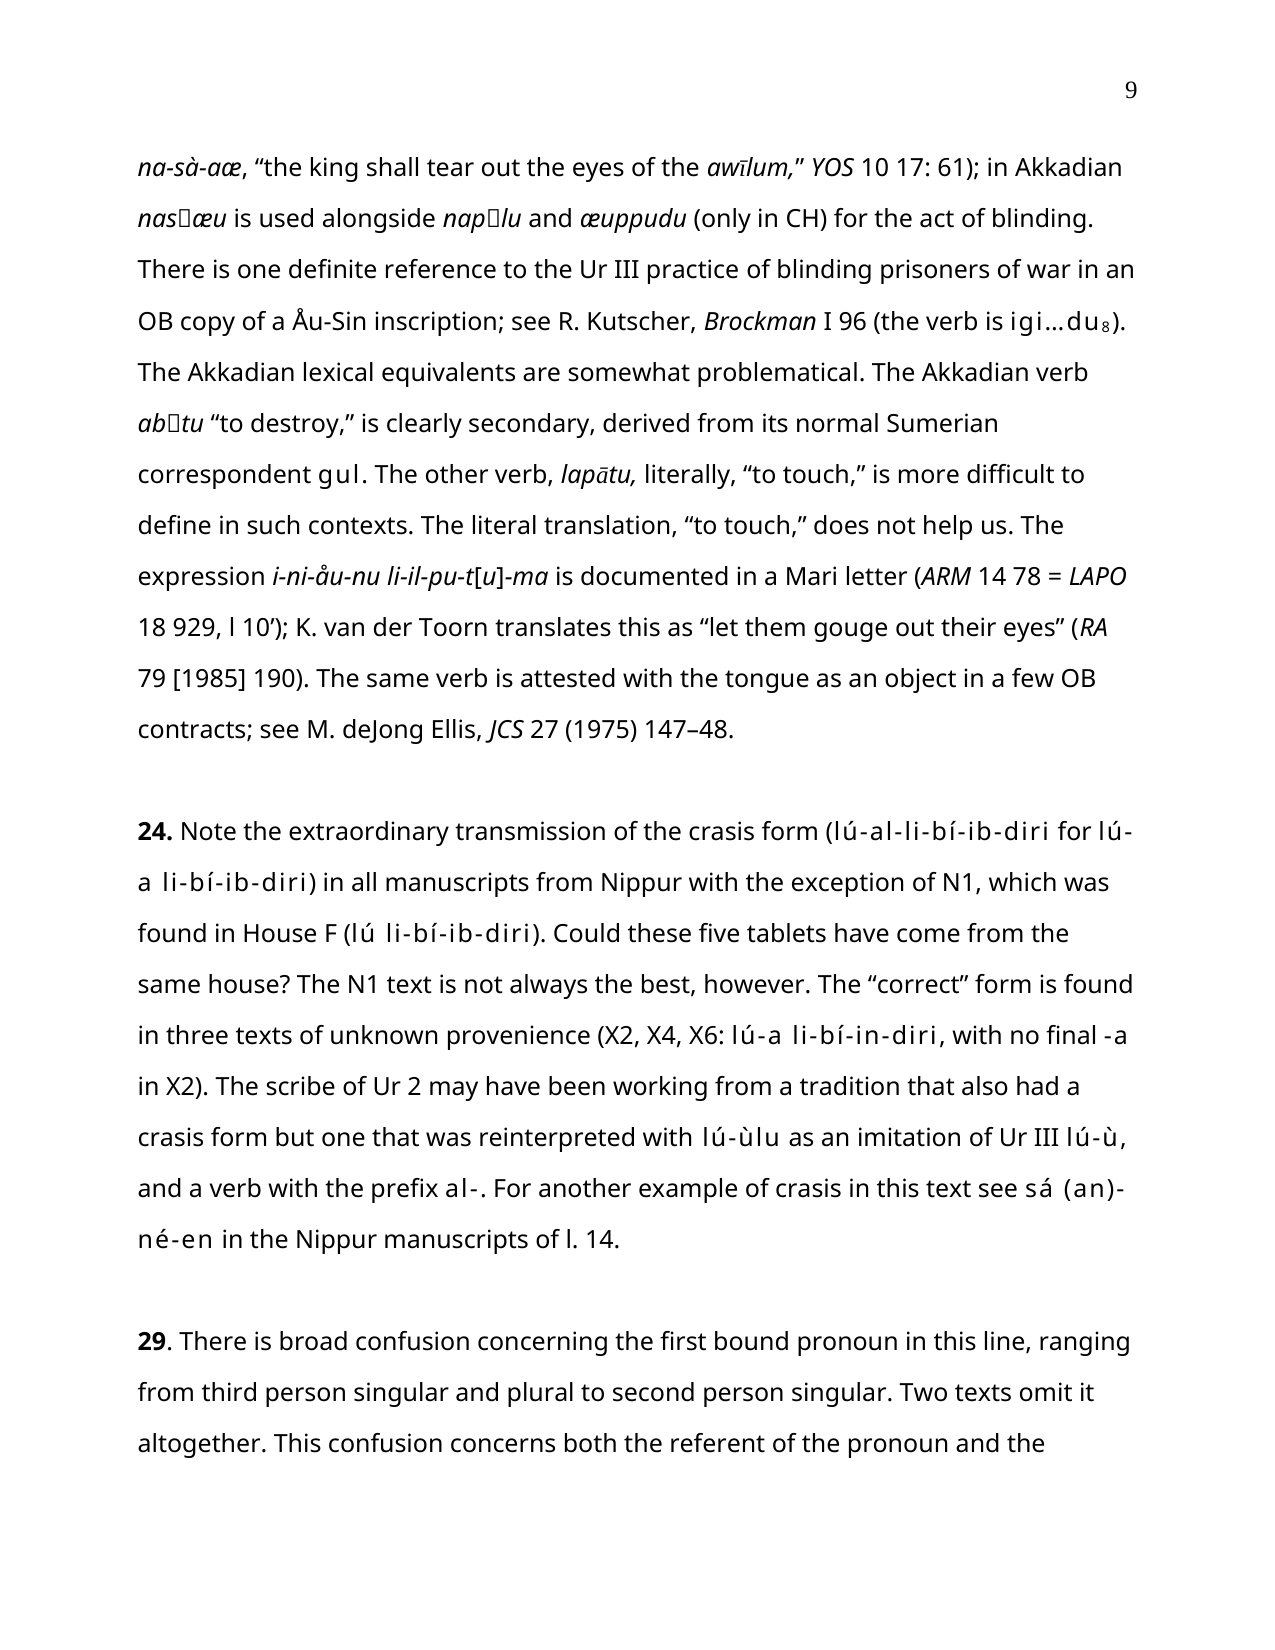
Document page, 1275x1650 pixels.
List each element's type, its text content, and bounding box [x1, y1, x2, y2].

text 29. There is broad confusion concerning the first bound pronoun in this line, ranging from third person singular and plural to second person singular. Two texts omit it altogether. This confusion concerns both the referent of the pronoun and the [137, 1324, 1138, 1460]
text 24. Note the extraordinary transmission of the crasis form (lú-al-li-bí-ib-diri for lú-a li-bí-ib-diri) in all manuscripts from Nippur with the exception of N1, which was found in House F (lú li-bí-ib-diri). Could these five tablets have come from the same house? The N1 text is not always the best, however. The “correct” form is found in three texts of unknown provenience (X2, X4, X6: lú-a li-bí-in-diri, with no final -a in X2). The scribe of Ur 2 may have been working from a tradition that also had a crasis form but one that was reinterpreted with lú-ùlu as an imitation of Ur III lú-ù, and a verb with the prefix al-. For another example of crasis in this text see sá (an)-né-en in the Nippur manuscripts of l. 14. [137, 813, 1138, 1256]
text na-sà-aæ, “the king shall tear out the eyes of the awīlum,” YOS 10 17: 61); in Akkadian nasæu is used alongside naplu and æuppudu (only in CH) for the act of blinding. There is one definite reference to the Ur III practice ­of blinding prisoners of war in an OB copy of a Åu-Sin ­inscription; see R. Kutscher, Brockman I 96 (the verb is igi…du8). The Akkadian lexical equivalents are somewhat problematical. The Akkadian verb abtu “to destroy,” is clearly secondary, derived from its normal Sumerian correspondent gul. The other verb, lapātu, literally, “to touch,” is more difficult to define in such contexts. The literal translation, “to touch,” does not help us. The expression i-ni-åu-nu li-il-pu-t[u]-ma is documented in a Mari letter (ARM 14 78 = LAPO 18 929, l 10’); K. van der Toorn translates this as “let them gouge out their eyes” (RA 79 [1985] 190). The same verb is attested with the tongue as an object in a few OB contracts; see M. deJong Ellis, JCS 27 (1975) 147–48. [137, 150, 1138, 746]
